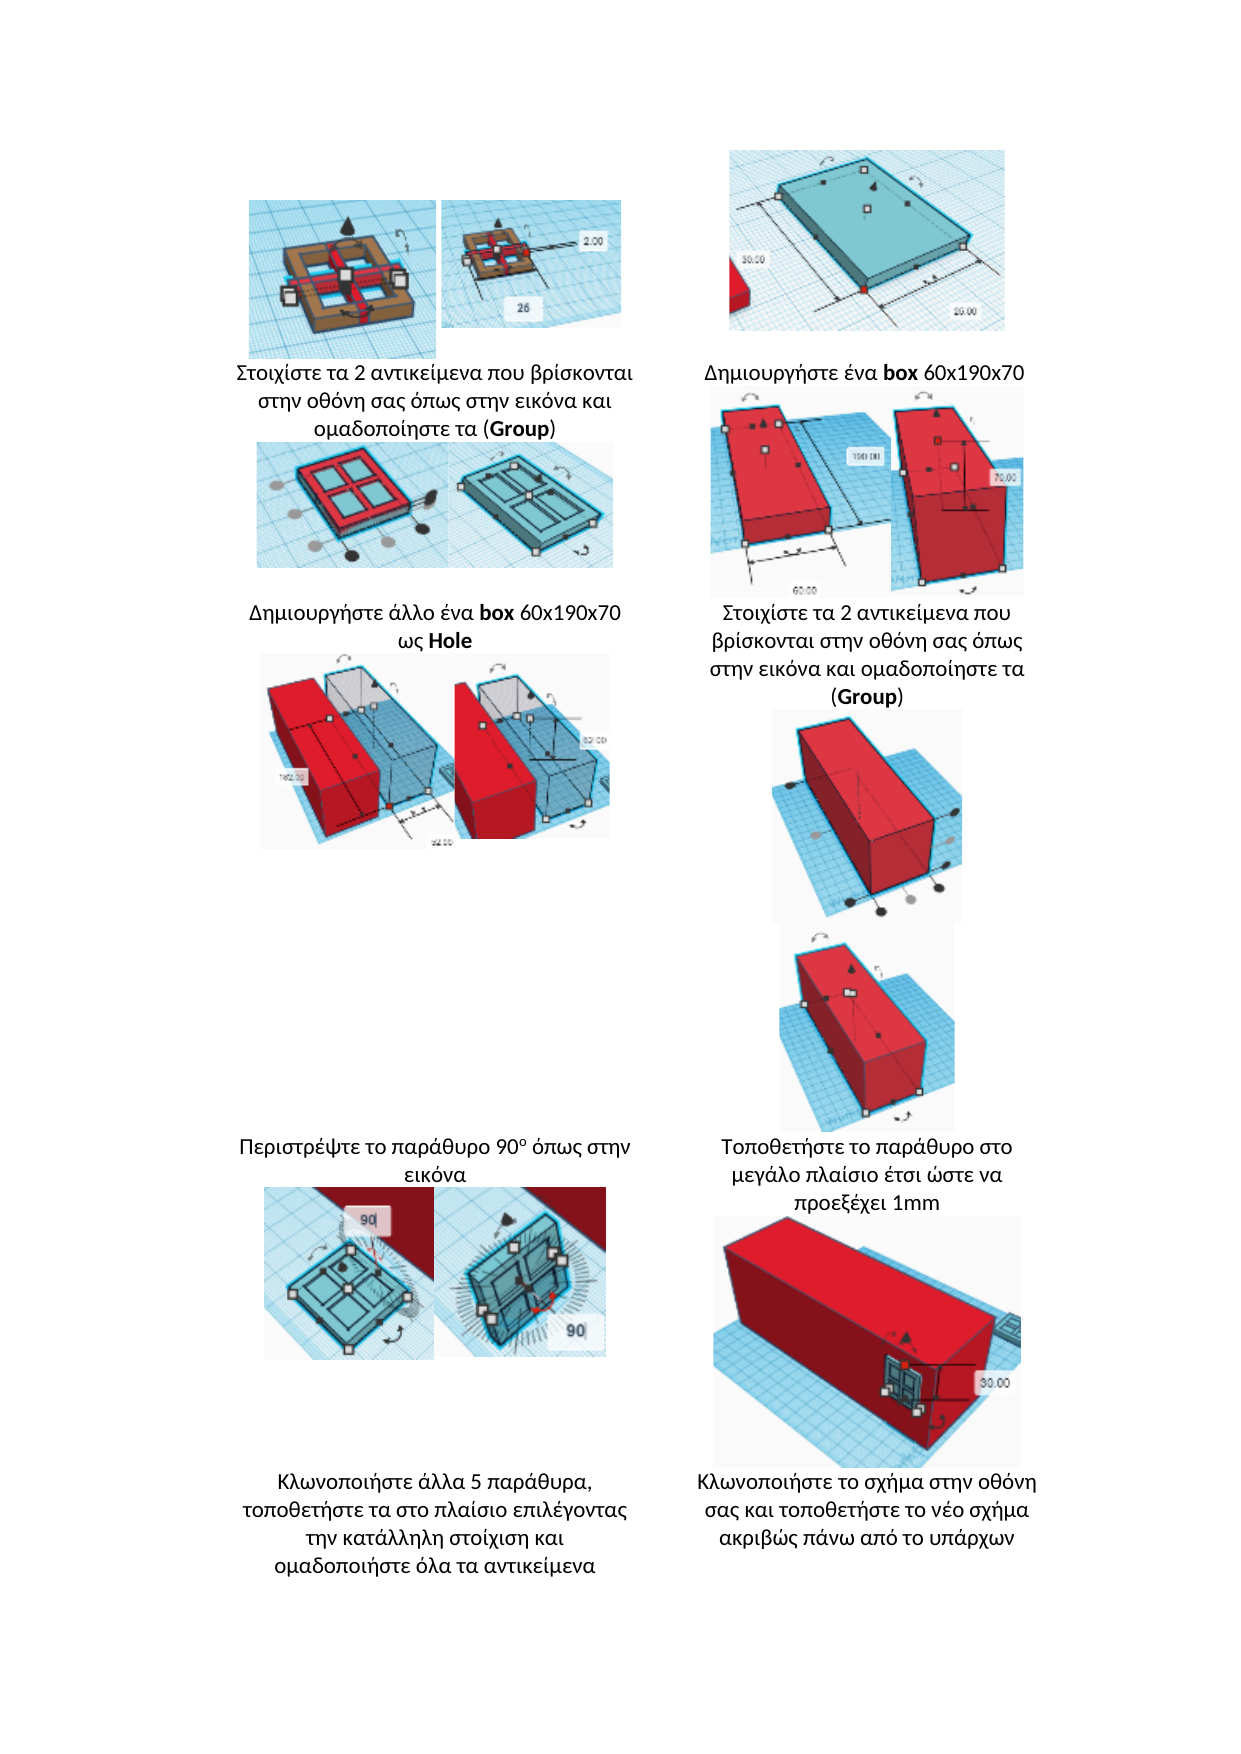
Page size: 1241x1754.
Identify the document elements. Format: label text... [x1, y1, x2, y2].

table_cell [645, 150, 1052, 358]
table_cell Δημιουργήστε άλλο ένα box 60x190x70 ως Hole [188, 598, 645, 1132]
table_cell [188, 150, 645, 358]
table_cell Τοποθετήστε το παράθυρο στο μεγάλο πλαίσιο έτσι ώστε να προεξέχει 1mm [645, 1132, 1052, 1467]
table_cell Κλωνοποιήστε άλλα 5 παράθυρα, τοποθετήστε τα στο πλαίσιο επιλέγοντας την κατάλληλη στοίχιση και ομαδοποιήστε όλα τα αντικείμενα [188, 1467, 645, 1579]
table_cell Κλωνοποιήστε το σχήμα στην οθόνη σας και τοποθετήστε το νέο σχήμα ακριβώς πάνω από το υπάρχων [645, 1467, 1052, 1579]
table_cell Δημιουργήστε ένα box 60x190x70 [645, 359, 1052, 598]
table_cell Στοιχίστε τα 2 αντικείμενα που βρίσκονται στην οθόνη σας όπως στην εικόνα και ομαδοποίηστε τα (Group) [188, 359, 645, 598]
table_cell Στοιχίστε τα 2 αντικείμενα που βρίσκονται στην οθόνη σας όπως στην εικόνα και ομαδοποίηστε τα (Group) [645, 598, 1052, 1132]
table_cell Περιστρέψτε το παράθυρο 90ο όπως στην εικόνα [188, 1132, 645, 1467]
